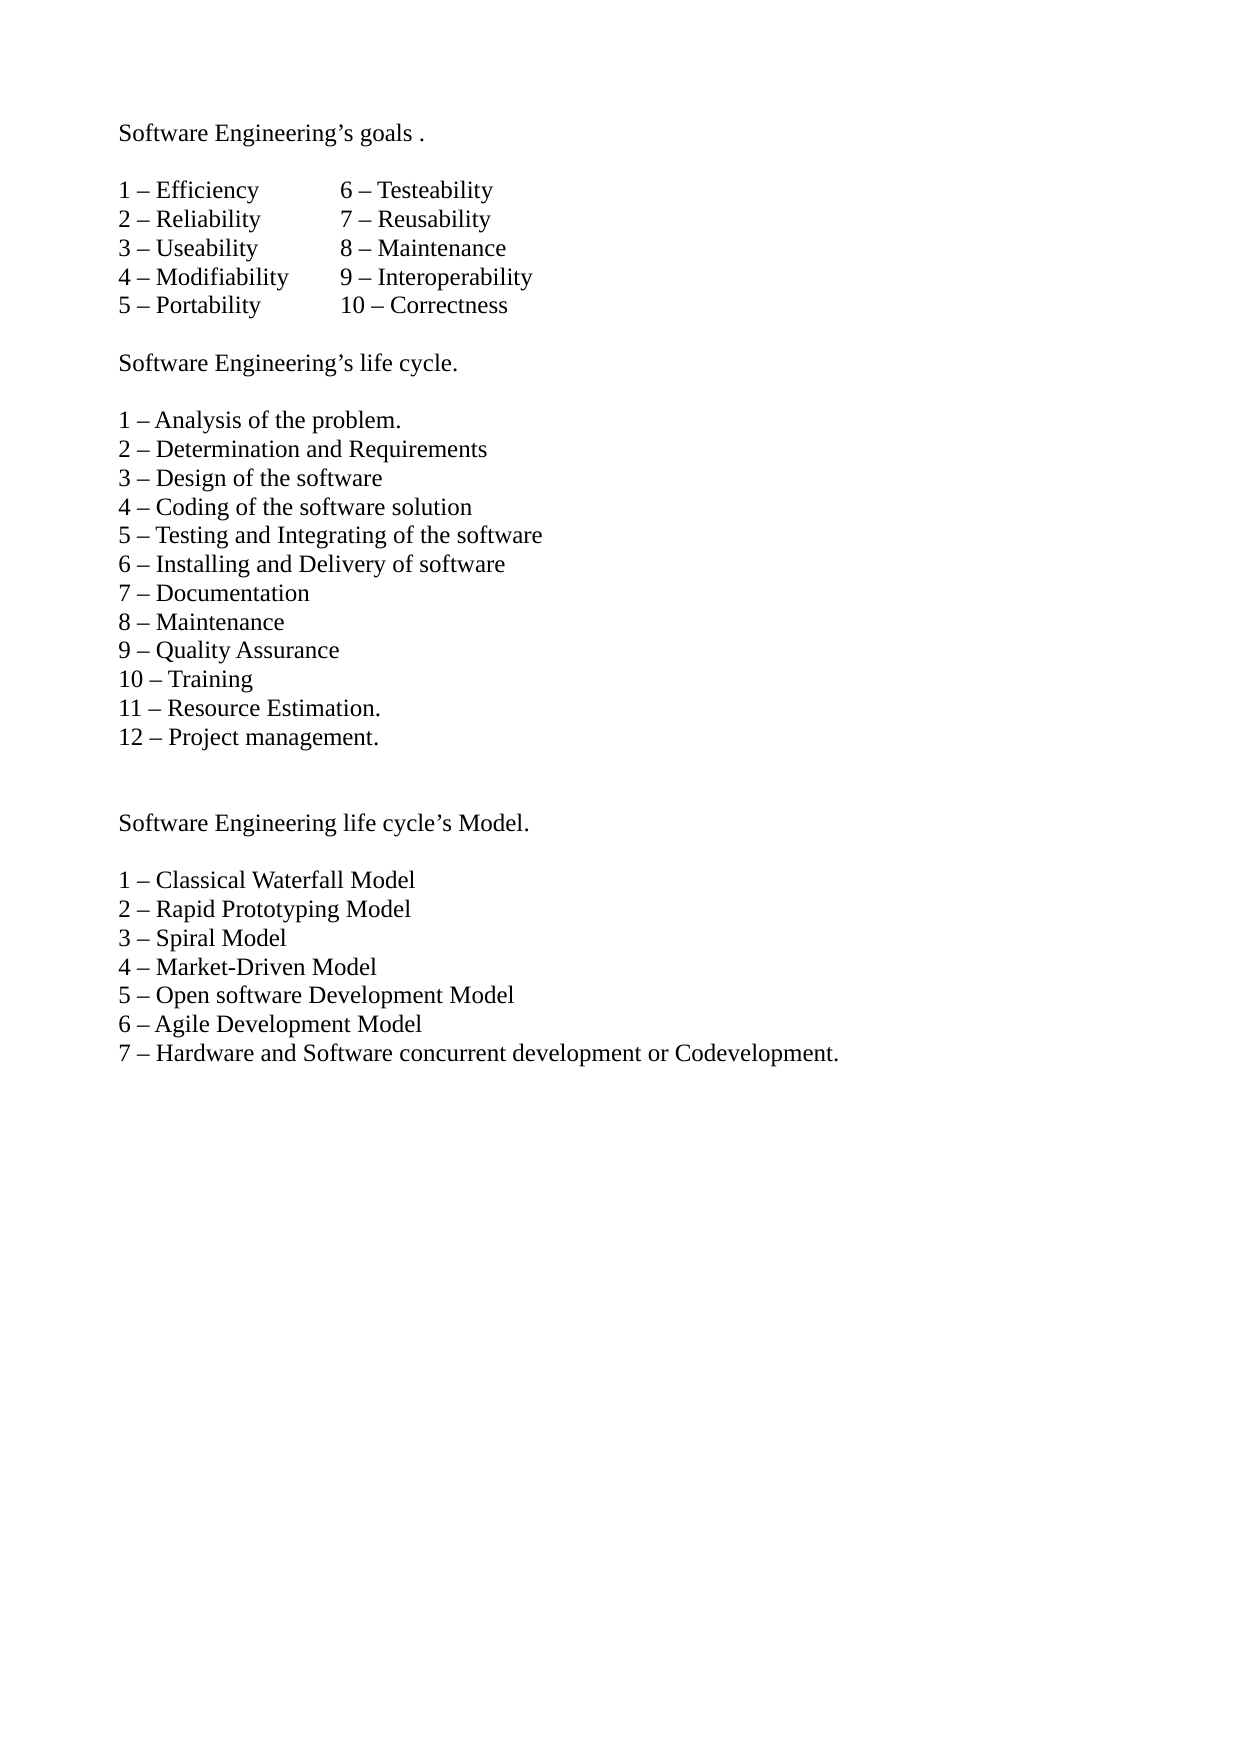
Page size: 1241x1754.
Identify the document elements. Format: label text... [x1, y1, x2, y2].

text 7 – Hardware and Software concurrent development or Codevelopment. [118, 1038, 1122, 1067]
text 3 – Spiral Model [118, 923, 1122, 952]
text 3 – Design of the software [118, 463, 1122, 492]
text 2 – Reliability 7 – Reusability [118, 204, 1122, 233]
text Software Engineering’s goals . [118, 118, 1122, 147]
text 6 – Installing and Delivery of software [118, 549, 1122, 578]
text 8 – Maintenance [118, 607, 1122, 636]
text 11 – Resource Estimation. [118, 693, 1122, 722]
text 9 – Quality Assurance [118, 636, 1122, 664]
text 1 – Efficiency 6 – Testeability [118, 176, 1122, 204]
text 4 – Market-Driven Model [118, 952, 1122, 981]
text Software Engineering life cycle’s Model. [118, 808, 1122, 837]
text Software Engineering’s life cycle. [118, 348, 1122, 377]
text 2 – Determination and Requirements [118, 434, 1122, 463]
text 5 – Open software Development Model [118, 981, 1122, 1009]
text 3 – Useability 8 – Maintenance [118, 233, 1122, 262]
text 2 – Rapid Prototyping Model [118, 894, 1122, 923]
text 10 – Training [118, 664, 1122, 693]
text 4 – Modifiability 9 – Interoperability [118, 262, 1122, 291]
text 7 – Documentation [118, 578, 1122, 607]
text 1 – Classical Waterfall Model [118, 866, 1122, 894]
text 5 – Testing and Integrating of the software [118, 521, 1122, 549]
text 12 – Project management. [118, 722, 1122, 751]
text 5 – Portability 10 – Correctness [118, 291, 1122, 319]
text 1 – Analysis of the problem. [118, 406, 1122, 434]
text 4 – Coding of the software solution [118, 492, 1122, 521]
text 6 – Agile Development Model [118, 1009, 1122, 1038]
